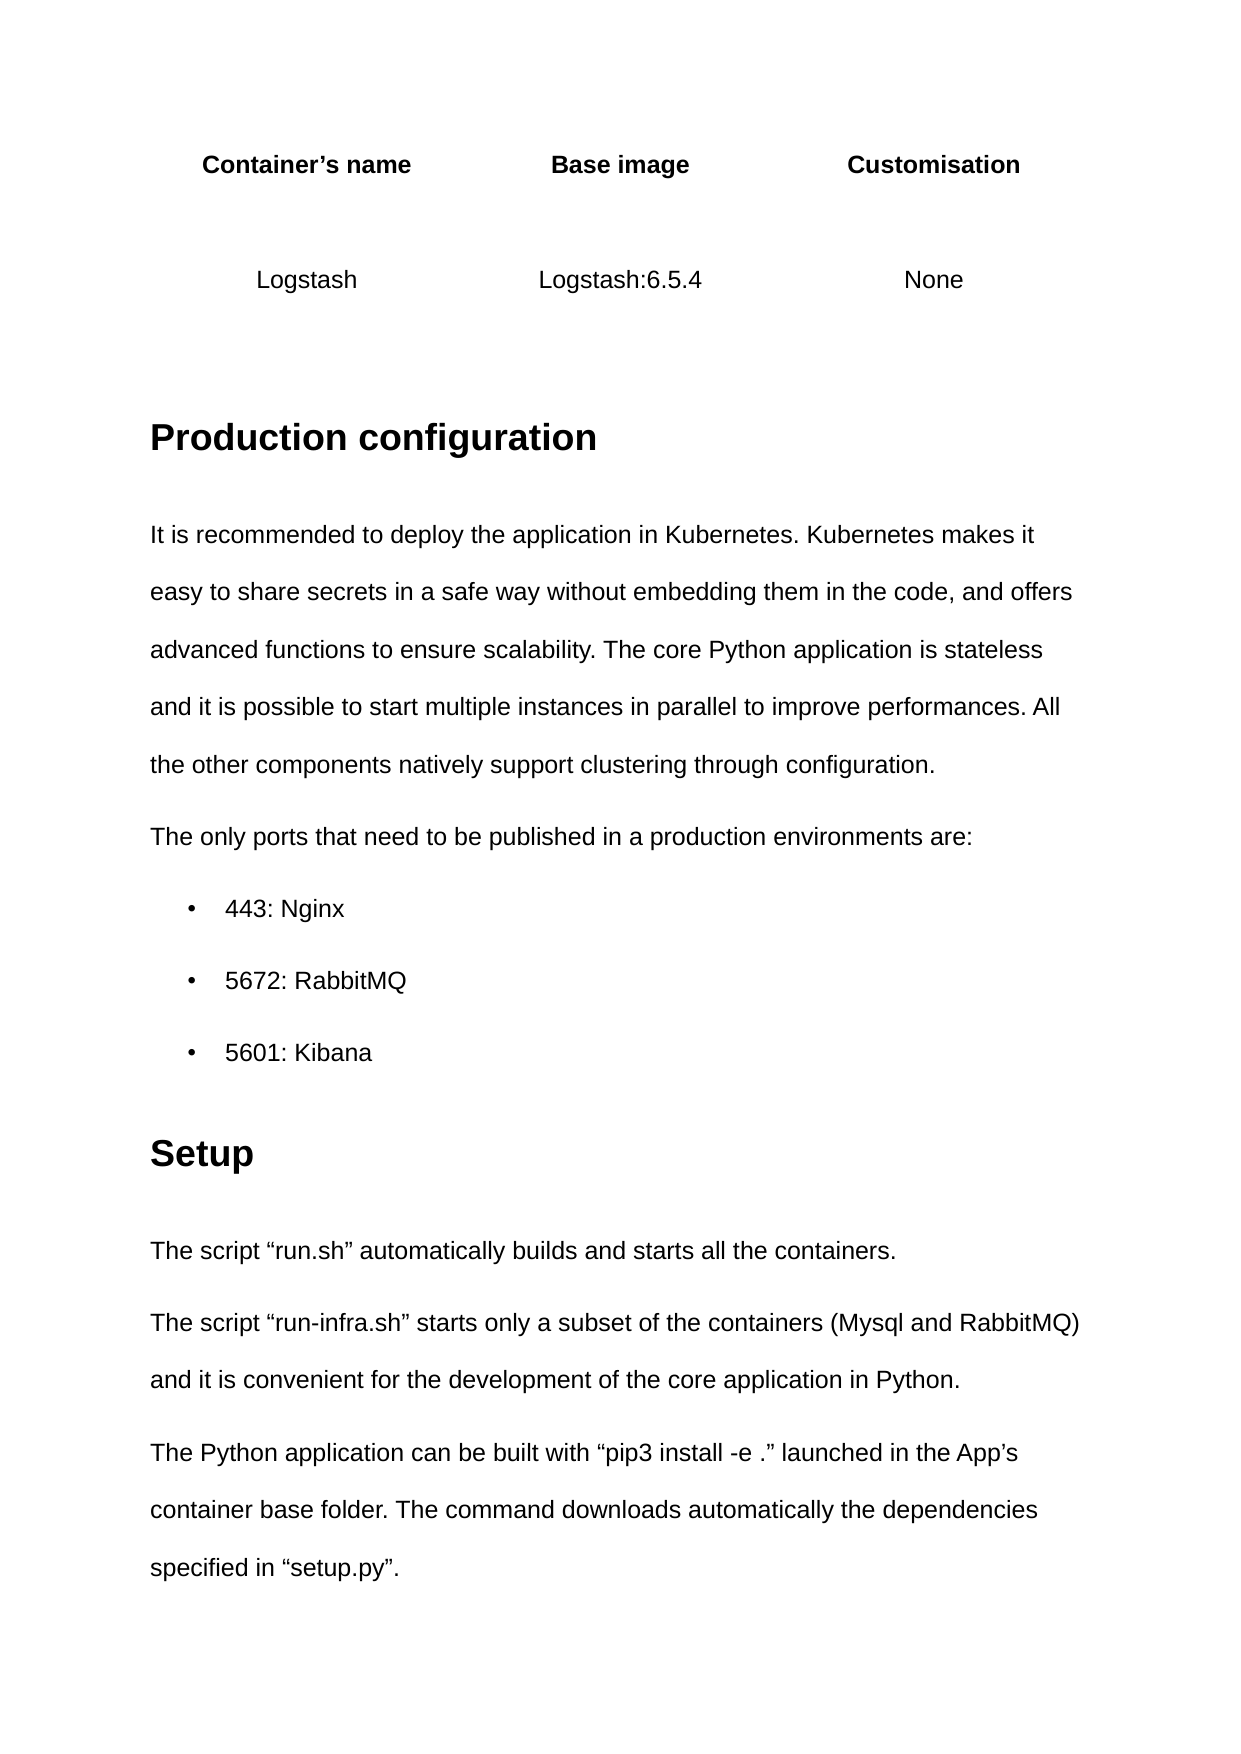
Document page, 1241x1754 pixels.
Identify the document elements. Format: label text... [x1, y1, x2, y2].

list 5601: Kibana [187, 1038, 1091, 1067]
text The only ports that need to be published in a production environments are: [150, 822, 1091, 850]
table_cell None [777, 265, 1091, 322]
table_cell [464, 208, 777, 265]
text The script “run-infra.sh” starts only a subset of the containers (Mysql and RabbitMQ) and it is convenient for the development of the core application in Python. [150, 1308, 1091, 1394]
subtitle Production configuration [150, 415, 1091, 458]
list 443: Nginx [187, 894, 1091, 923]
table_cell [150, 208, 463, 265]
table_header Base image [464, 150, 777, 207]
table_cell Logstash [150, 265, 463, 322]
text The script “run.sh” automatically builds and starts all the containers. [150, 1236, 1091, 1265]
table_cell Logstash:6.5.4 [464, 265, 777, 322]
table_cell [777, 208, 1091, 265]
text The Python application can be built with “pip3 install -e .” launched in the App’s container base folder. The command downloads automatically the dependencies specified in “setup.py”. [150, 1438, 1091, 1581]
table_header Customisation [777, 150, 1091, 207]
subtitle Setup [150, 1132, 1091, 1175]
table_header Container’s name [150, 150, 463, 207]
text It is recommended to deploy the application in Kubernetes. Kubernetes makes it easy to share secrets in a safe way without embedding them in the code, and offers advanced functions to ensure scalability. The core Python application is stateless and it is possible to start multiple instances in parallel to improve performances. All the other components natively support clustering through configuration. [150, 519, 1091, 778]
list 5672: RabbitMQ [187, 966, 1091, 995]
